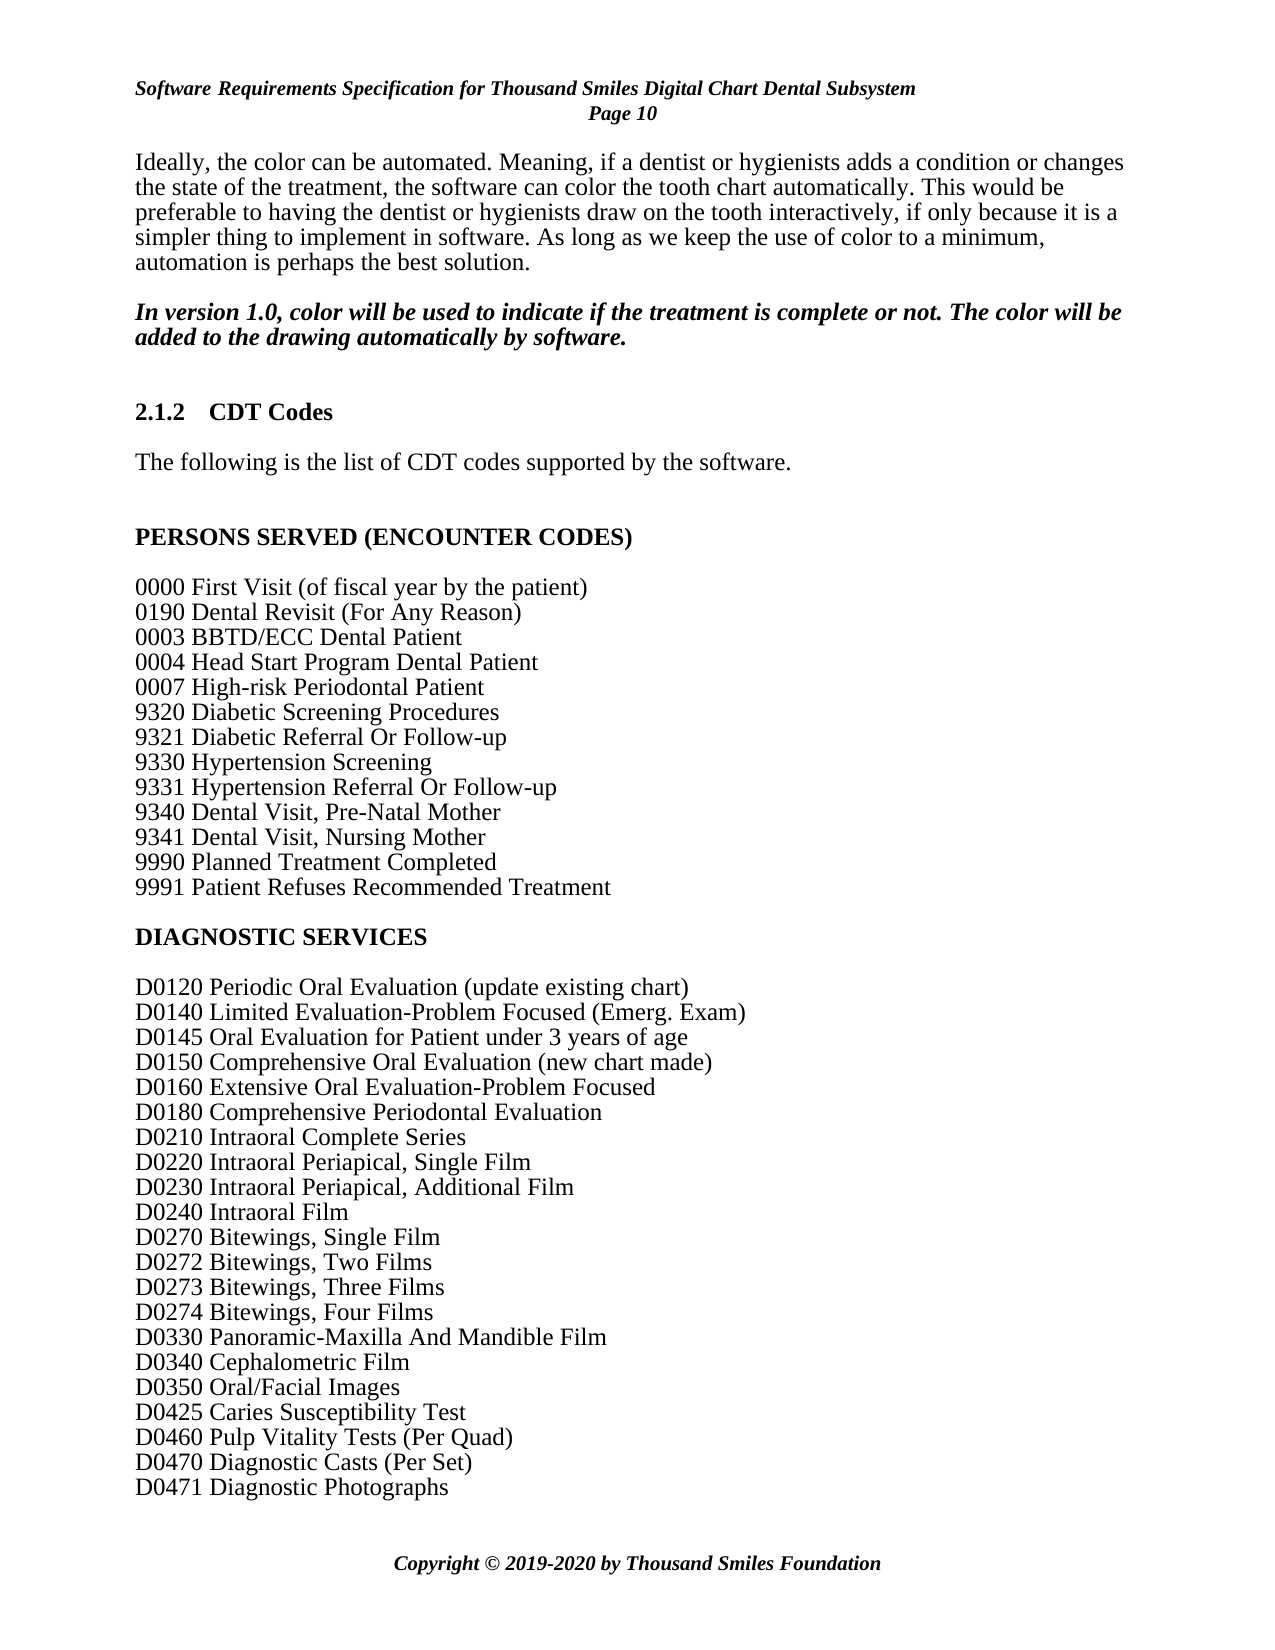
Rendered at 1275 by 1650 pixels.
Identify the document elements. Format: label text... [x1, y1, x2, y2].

text 9341 Dental Visit, Nursing Mother [135, 825, 1140, 850]
text 0004 Head Start Program Dental Patient [135, 650, 1140, 675]
text D0470 Diagnostic Casts (Per Set) [135, 1450, 1140, 1475]
text Ideally, the color can be automated. Meaning, if a dentist or hygienists adds a condition or changes the state of the treatment, the software can color the tooth chart automatically. This would be preferable to having the dentist or hygienists draw on the tooth interactively, if only because it is a simpler thing to implement in software. As long as we keep the use of color to a minimum, automation is perhaps the best solution. [135, 150, 1140, 275]
text D0210 Intraoral Complete Series [135, 1125, 1140, 1150]
text 9330 Hypertension Screening [135, 750, 1140, 775]
subtitle CDT Codes [135, 400, 1140, 425]
text D0160 Extensive Oral Evaluation-Problem Focused [135, 1075, 1140, 1100]
text D0460 Pulp Vitality Tests (Per Quad) [135, 1425, 1140, 1450]
text D0120 Periodic Oral Evaluation (update existing chart) [135, 975, 1140, 1000]
text The following is the list of CDT codes supported by the software. [135, 450, 1140, 475]
text D0425 Caries Susceptibility Test [135, 1400, 1140, 1425]
text D0140 Limited Evaluation-Problem Focused (Emerg. Exam) [135, 1000, 1140, 1025]
text D0270 Bitewings, Single Film [135, 1225, 1140, 1250]
text In version 1.0, color will be used to indicate if the treatment is complete or not. The color will be added to the drawing automatically by software. [135, 300, 1140, 350]
text 9320 Diabetic Screening Procedures [135, 700, 1140, 725]
text D0230 Intraoral Periapical, Additional Film [135, 1175, 1140, 1200]
text 0190 Dental Revisit (For Any Reason) [135, 600, 1140, 625]
text D0240 Intraoral Film [135, 1200, 1140, 1225]
text D0273 Bitewings, Three Films [135, 1275, 1140, 1300]
text D0272 Bitewings, Two Films [135, 1250, 1140, 1275]
text D0350 Oral/Facial Images [135, 1375, 1140, 1400]
text 0003 BBTD/ECC Dental Patient [135, 625, 1140, 650]
text 9340 Dental Visit, Pre-Natal Mother [135, 800, 1140, 825]
text DIAGNOSTIC SERVICES [135, 925, 1140, 950]
text 9331 Hypertension Referral Or Follow-up [135, 775, 1140, 800]
text D0150 Comprehensive Oral Evaluation (new chart made) [135, 1050, 1140, 1075]
text PERSONS SERVED (ENCOUNTER CODES) [135, 525, 1140, 550]
text 0007 High-risk Periodontal Patient [135, 675, 1140, 700]
text D0145 Oral Evaluation for Patient under 3 years of age [135, 1025, 1140, 1050]
text D0274 Bitewings, Four Films [135, 1300, 1140, 1325]
text D0220 Intraoral Periapical, Single Film [135, 1150, 1140, 1175]
text D0471 Diagnostic Photographs [135, 1475, 1140, 1500]
text 0000 First Visit (of fiscal year by the patient) [135, 575, 1140, 600]
text 9990 Planned Treatment Completed [135, 850, 1140, 875]
text D0330 Panoramic-Maxilla And Mandible Film [135, 1325, 1140, 1350]
text D0180 Comprehensive Periodontal Evaluation [135, 1100, 1140, 1125]
text 9991 Patient Refuses Recommended Treatment [135, 875, 1140, 900]
text 9321 Diabetic Referral Or Follow-up [135, 725, 1140, 750]
text D0340 Cephalometric Film [135, 1350, 1140, 1375]
